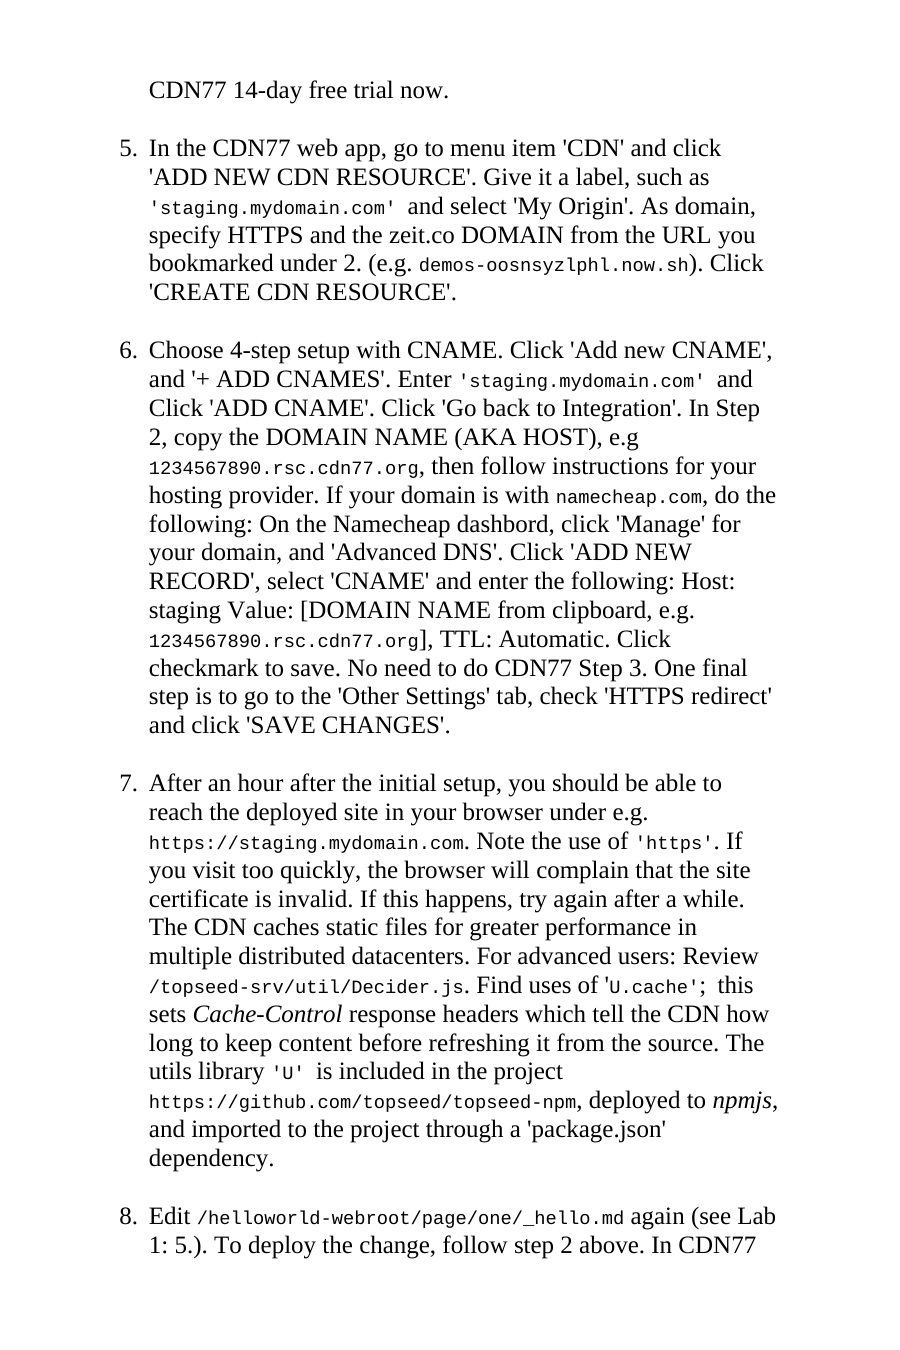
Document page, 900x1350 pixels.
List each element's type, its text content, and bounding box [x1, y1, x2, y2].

list Edit /helloworld-webroot/page/one/_hello.md again (see Lab 1: 5.). To deploy the change, follow step 2 above. In CDN77 [119, 1201, 780, 1259]
list CDN77 14-day free trial now. [119, 75, 780, 104]
list In the CDN77 web app, go to menu item 'CDN' and click 'ADD NEW CDN RESOURCE'. Give it a label, such as 'staging.mydomain.com' and select 'My Origin'. As domain, specify HTTPS and the zeit.co DOMAIN from the URL you bookmarked under 2. (e.g. demos-oosnsyzlphl.now.sh). Click 'CREATE CDN RESOURCE'. [119, 133, 780, 306]
list After an hour after the initial setup, you should be able to reach the deployed site in your browser under e.g. https://staging.mydomain.com. Note the use of 'https'. If you visit too quickly, the browser will complain that the site certificate is invalid. If this happens, try again after a while. The CDN caches static files for greater performance in multiple distributed datacenters. For advanced users: Review /topseed-srv/util/Decider.js. Find uses of 'U.cache'; this sets Cache-Control response headers which tell the CDN how long to keep content before refreshing it from the source. The utils library 'U' is included in the project https://github.com/topseed/topseed-npm, deployed to npmjs, and imported to the project through a 'package.json' dependency. [119, 768, 780, 1172]
list Choose 4-step setup with CNAME. Click 'Add new CNAME', and '+ ADD CNAMES'. Enter 'staging.mydomain.com' and Click 'ADD CNAME'. Click 'Go back to Integration'. In Step 2, copy the DOMAIN NAME (AKA HOST), e.g 1234567890.rsc.cdn77.org, then follow instructions for your hosting provider. If your domain is with namecheap.com, do the following: On the Namecheap dashbord, click 'Manage' for your domain, and 'Advanced DNS'. Click 'ADD NEW RECORD', select 'CNAME' and enter the following: Host: staging Value: [DOMAIN NAME from clipboard, e.g. 1234567890.rsc.cdn77.org], TTL: Automatic. Click checkmark to save. No need to do CDN77 Step 3. One final step is to go to the 'Other Settings' tab, check 'HTTPS redirect' and click 'SAVE CHANGES'. [119, 336, 780, 739]
